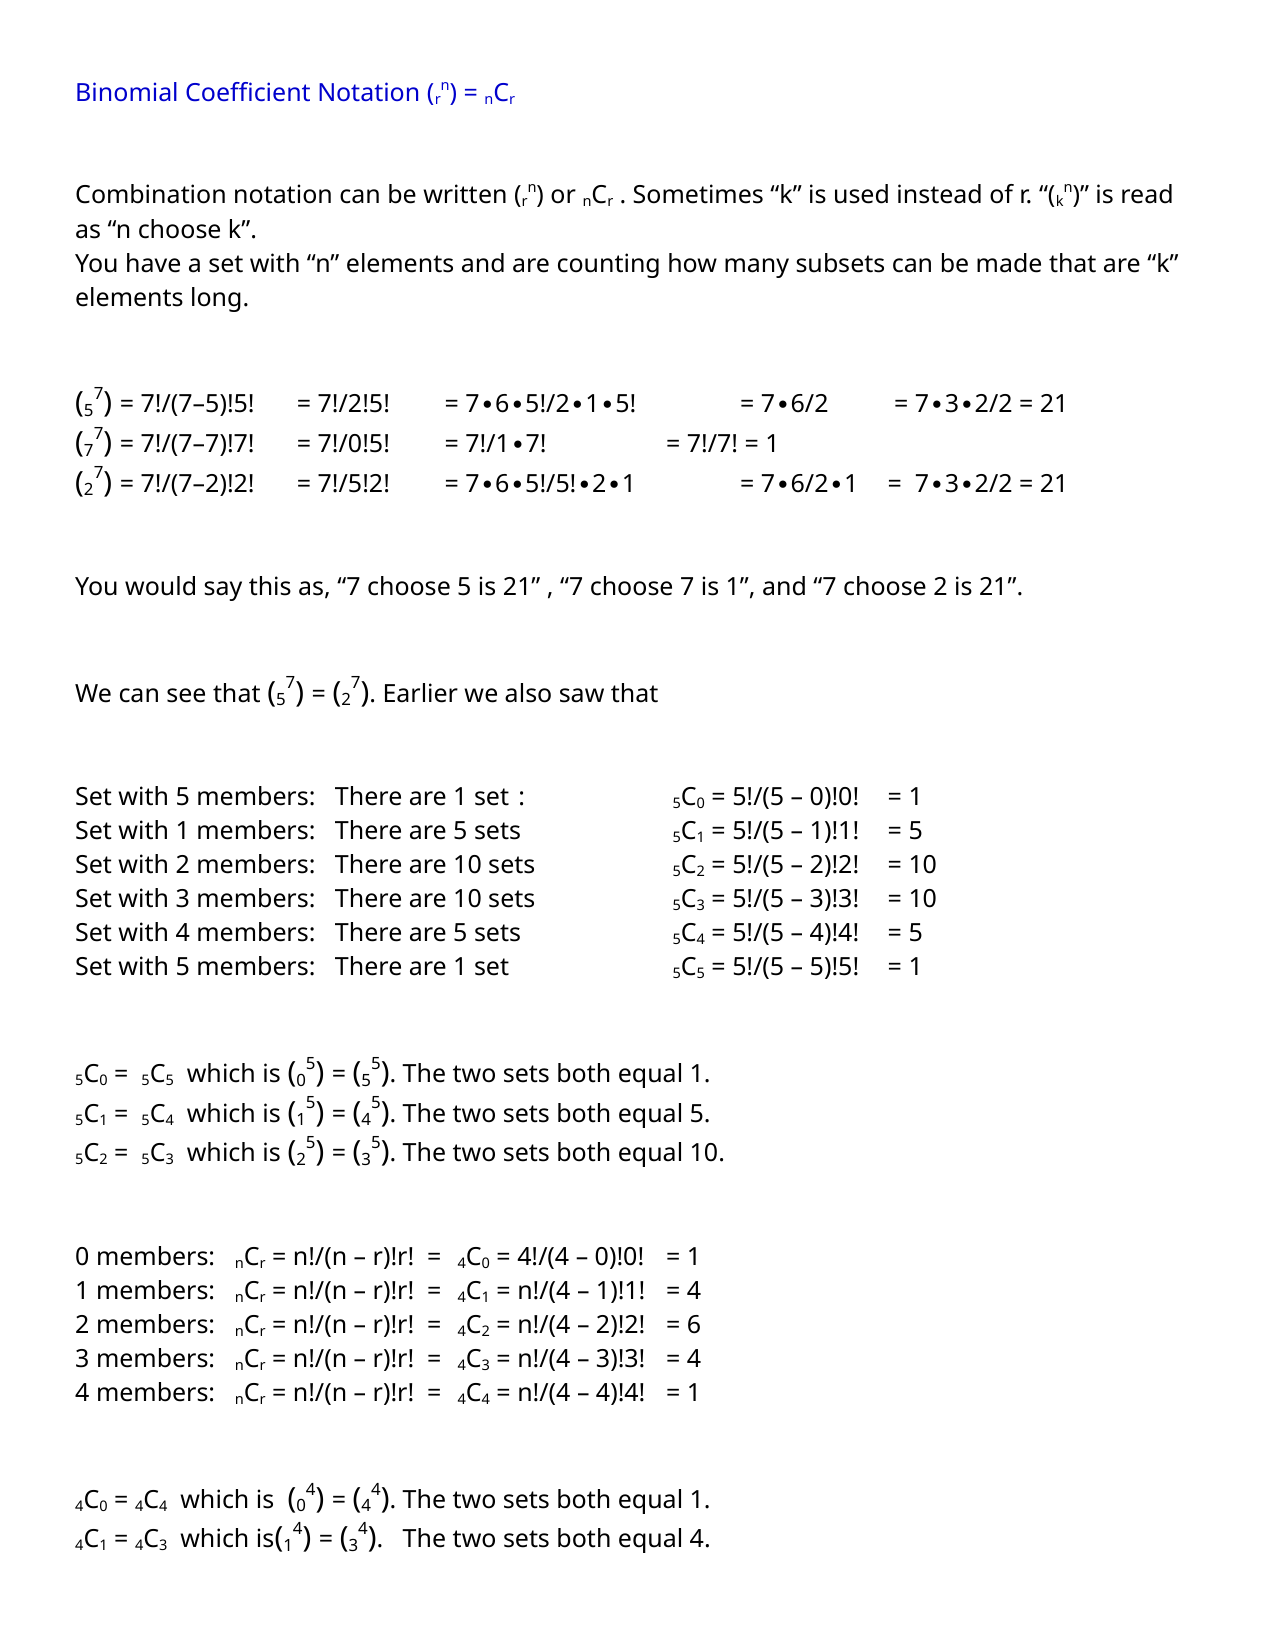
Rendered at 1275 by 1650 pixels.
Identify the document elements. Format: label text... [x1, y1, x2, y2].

text You have a set with “n” elements and are counting how many subsets can be made that are “k” elements long. [75, 245, 1200, 313]
text Set with 1 members: There are 5 sets 5C1 = 5!/(5 – 1)!1! = 5 [75, 813, 1200, 847]
text (27) = 7!/(7–2)!2! = 7!/5!2! = 7∙6∙5!/5!∙2∙1 = 7∙6/2∙1 = 7∙3∙2/2 = 21 [75, 461, 1200, 501]
text 4 members: nCr = n!/(n – r)!r! = 4C4 = n!/(4 – 4)!4! = 1 [75, 1375, 1200, 1409]
text 5C2 = 5C3 which is (25) = (35). The two sets both equal 10. [75, 1131, 1200, 1170]
text 4C1 = 4C3 which is(14) = (34). The two sets both equal 4. [75, 1517, 1200, 1556]
text Set with 5 members: There are 1 set : 5C0 = 5!/(5 – 0)!0! = 1 [75, 779, 1200, 813]
text Set with 4 members: There are 5 sets 5C4 = 5!/(5 – 4)!4! = 5 [75, 915, 1200, 949]
text Combination notation can be written (rn) or nCr . Sometimes “k” is used instead of r. “(kn)” is read as “n choose k”. [75, 177, 1200, 245]
text (77) = 7!/(7–7)!7! = 7!/0!5! = 7!/1∙7! = 7!/7! = 1 [75, 421, 1200, 461]
text We can see that (57) = (27). Earlier we also saw that [75, 671, 1200, 711]
text You would say this as, “7 choose 5 is 21” , “7 choose 7 is 1”, and “7 choose 2 is 21”. [75, 569, 1200, 603]
text 0 members: nCr = n!/(n – r)!r! = 4C0 = 4!/(4 – 0)!0! = 1 [75, 1238, 1200, 1272]
text Set with 3 members: There are 10 sets 5C3 = 5!/(5 – 3)!3! = 10 [75, 881, 1200, 915]
text Set with 5 members: There are 1 set 5C5 = 5!/(5 – 5)!5! = 1 [75, 949, 1200, 983]
text 4C0 = 4C4 which is (04) = (44). The two sets both equal 1. [75, 1477, 1200, 1517]
text Binomial Coefficient Notation (rn) = nCr [75, 75, 1200, 109]
text 5C1 = 5C4 which is (15) = (45). The two sets both equal 5. [75, 1091, 1200, 1131]
text 2 members: nCr = n!/(n – r)!r! = 4C2 = n!/(4 – 2)!2! = 6 [75, 1307, 1200, 1341]
text 3 members: nCr = n!/(n – r)!r! = 4C3 = n!/(4 – 3)!3! = 4 [75, 1341, 1200, 1375]
text 1 members: nCr = n!/(n – r)!r! = 4C1 = n!/(4 – 1)!1! = 4 [75, 1272, 1200, 1307]
text 5C0 = 5C5 which is (05) = (55). The two sets both equal 1. [75, 1051, 1200, 1091]
text Set with 2 members: There are 10 sets 5C2 = 5!/(5 – 2)!2! = 10 [75, 847, 1200, 881]
text (57) = 7!/(7–5)!5! = 7!/2!5! = 7∙6∙5!/2∙1∙5! = 7∙6/2 = 7∙3∙2/2 = 21 [75, 382, 1200, 421]
